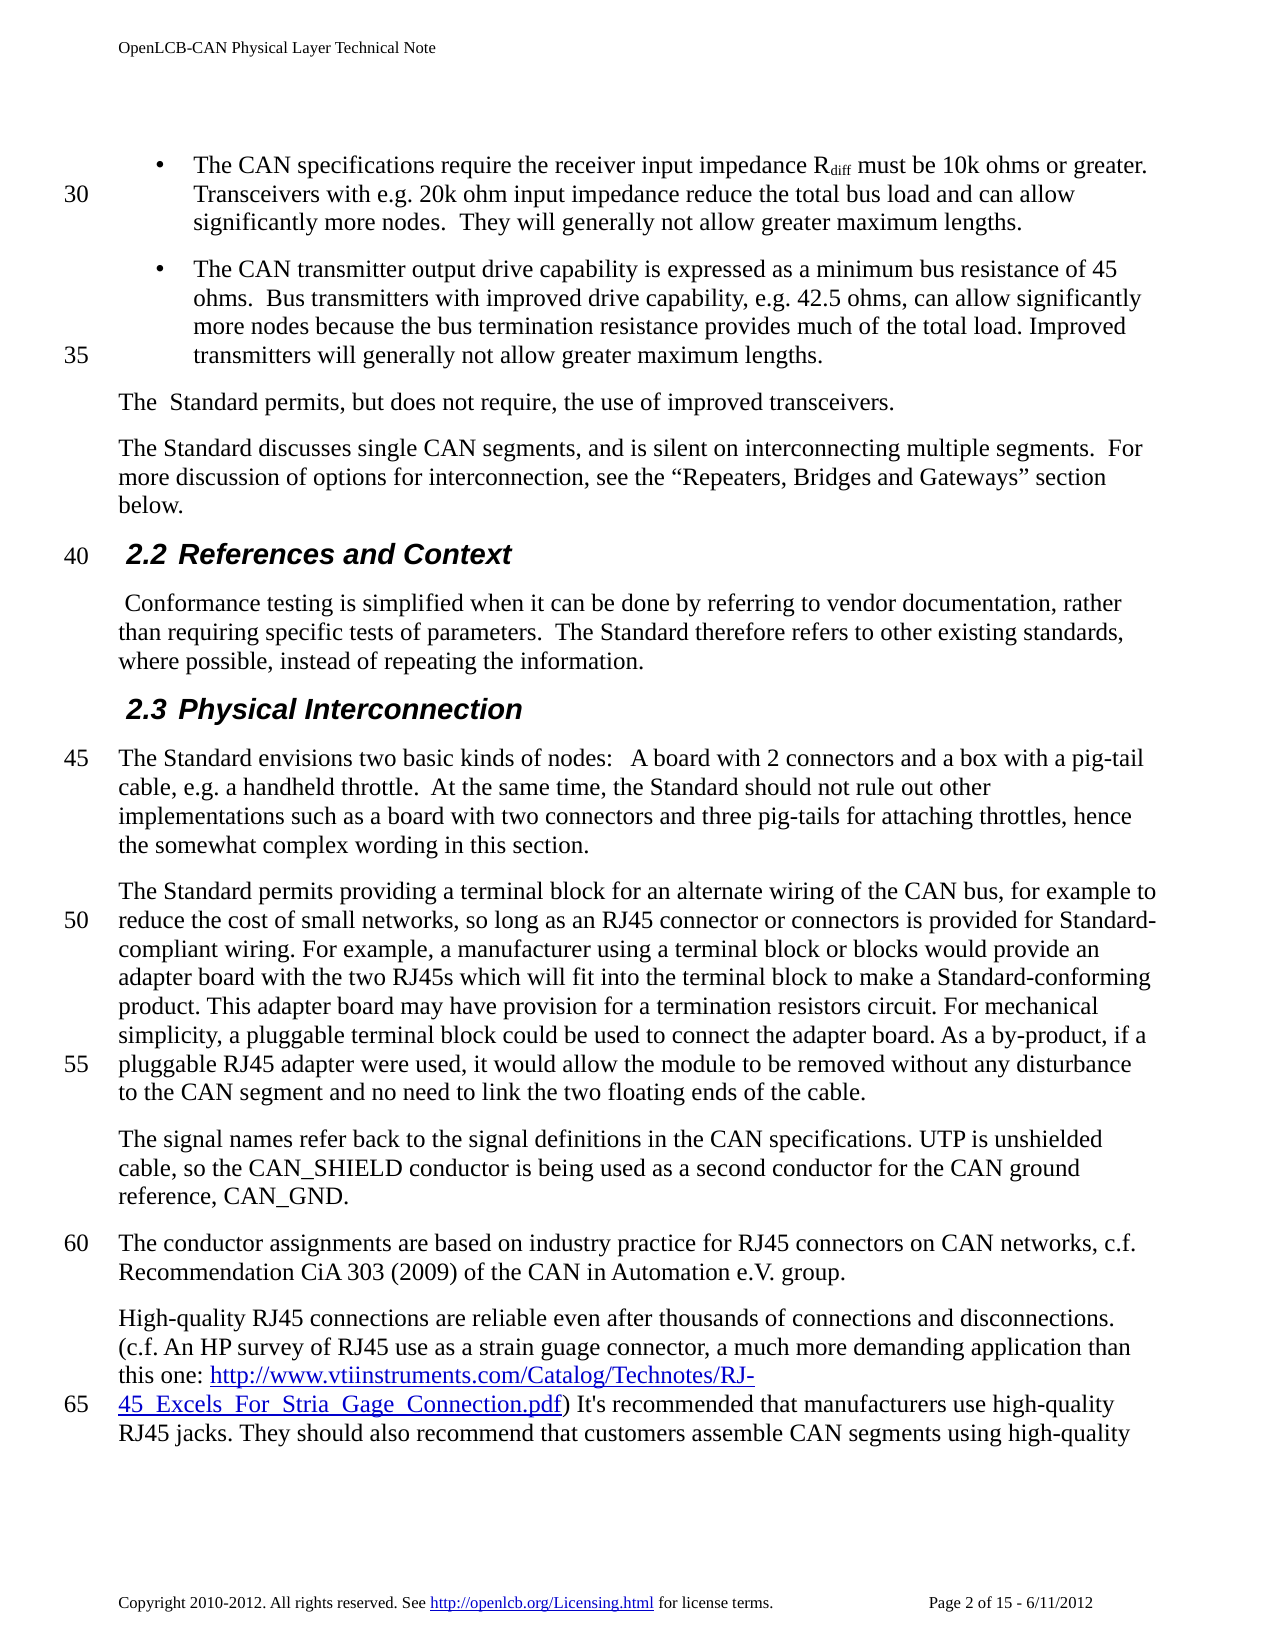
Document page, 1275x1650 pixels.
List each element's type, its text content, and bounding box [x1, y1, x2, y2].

text The Standard envisions two basic kinds of nodes: A board with 2 connectors and a box with a pig-tail cable, e.g. a handheld throttle. At the same time, the Standard should not rule out other implementations such as a board with two connectors and three pig-tails for attaching throttles, hence the somewhat complex wording in this section. [118, 743, 1157, 858]
list The CAN specifications require the receiver input impedance Rdiff must be 10k ohms or greater. Transceivers with e.g. 20k ohm input impedance reduce the total bus load and can allow significantly more nodes. They will generally not allow greater maximum lengths. [156, 150, 1157, 236]
text The Standard discusses single CAN segments, and is silent on interconnecting multiple segments. For more discussion of options for interconnection, see the “Repeaters, Bridges and Gateways” section below. [118, 433, 1157, 519]
list The CAN transmitter output drive capability is expressed as a minimum bus resistance of 45 ohms. Bus transmitters with improved drive capability, e.g. 42.5 ohms, can allow significantly more nodes because the bus termination resistance provides much of the total load. Improved transmitters will generally not allow greater maximum lengths. [156, 254, 1157, 369]
text High-quality RJ45 connections are reliable even after thousands of connections and disconnections. (c.f. An HP survey of RJ45 use as a strain guage connector, a much more demanding application than this one: http://www.vtiinstruments.com/Catalog/Technotes/RJ-45_Excels_For_Stria_Gage_Connection.pdf) It's recommended that manufacturers use high-quality RJ45 jacks. They should also recommend that customers assemble CAN segments using high-quality [118, 1303, 1157, 1447]
text Conformance testing is simplified when it can be done by referring to vendor documentation, rather than requiring specific tests of parameters. The Standard therefore refers to other existing standards, where possible, instead of repeating the information. [118, 588, 1157, 674]
text The signal names refer back to the signal definitions in the CAN specifications. UTP is unshielded cable, so the CAN_SHIELD conductor is being used as a second conductor for the CAN ground reference, CAN_GND. [118, 1124, 1157, 1210]
subtitle References and Context [118, 537, 1157, 571]
subtitle Physical Interconnection [118, 692, 1157, 726]
text The conductor assignments are based on industry practice for RJ45 connectors on CAN networks, c.f. Recommendation CiA 303 (2009) of the CAN in Automation e.V. group. [118, 1228, 1157, 1285]
text The Standard permits providing a terminal block for an alternate wiring of the CAN bus, for example to reduce the cost of small networks, so long as an RJ45 connector or connectors is provided for Standard-compliant wiring. For example, a manufacturer using a terminal block or blocks would provide an adapter board with the two RJ45s which will fit into the terminal block to make a Standard-conforming product. This adapter board may have provision for a termination resistors circuit. For mechanical simplicity, a pluggable terminal block could be used to connect the adapter board. As a by-product, if a pluggable RJ45 adapter were used, it would allow the module to be removed without any disturbance to the CAN segment and no need to link the two floating ends of the cable. [118, 876, 1157, 1106]
text The Standard permits, but does not require, the use of improved transceivers. [118, 387, 1157, 415]
